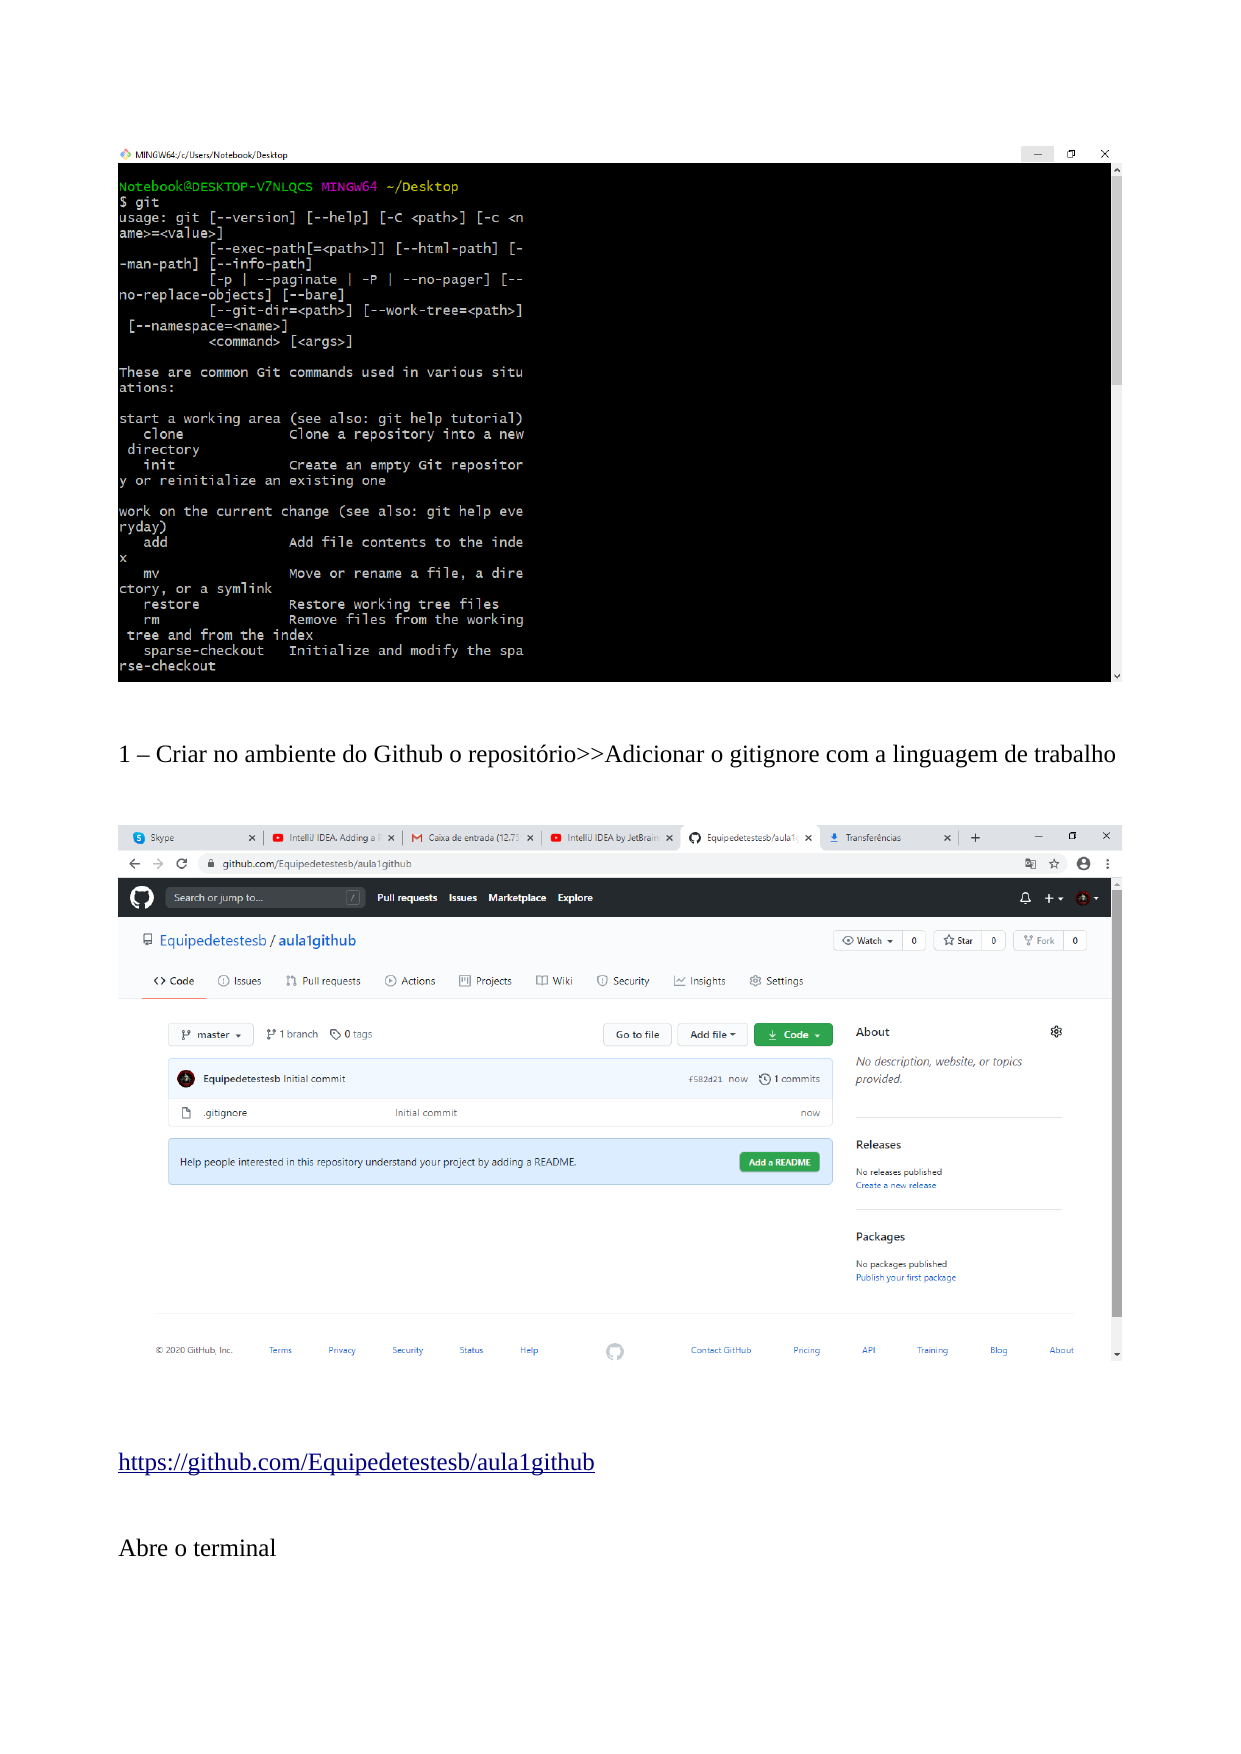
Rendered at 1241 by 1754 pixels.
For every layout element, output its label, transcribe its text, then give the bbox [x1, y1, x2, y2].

picture [118, 825, 1123, 1361]
text Abre o terminal [118, 1533, 1122, 1562]
text https://github.com/Equipedetestesb/aula1github [118, 1447, 1122, 1476]
text 1 – Criar no ambiente do Github o repositório>>Adicionar o gitignore com a linguagem de trabalho [118, 739, 1122, 768]
picture [118, 146, 1123, 682]
